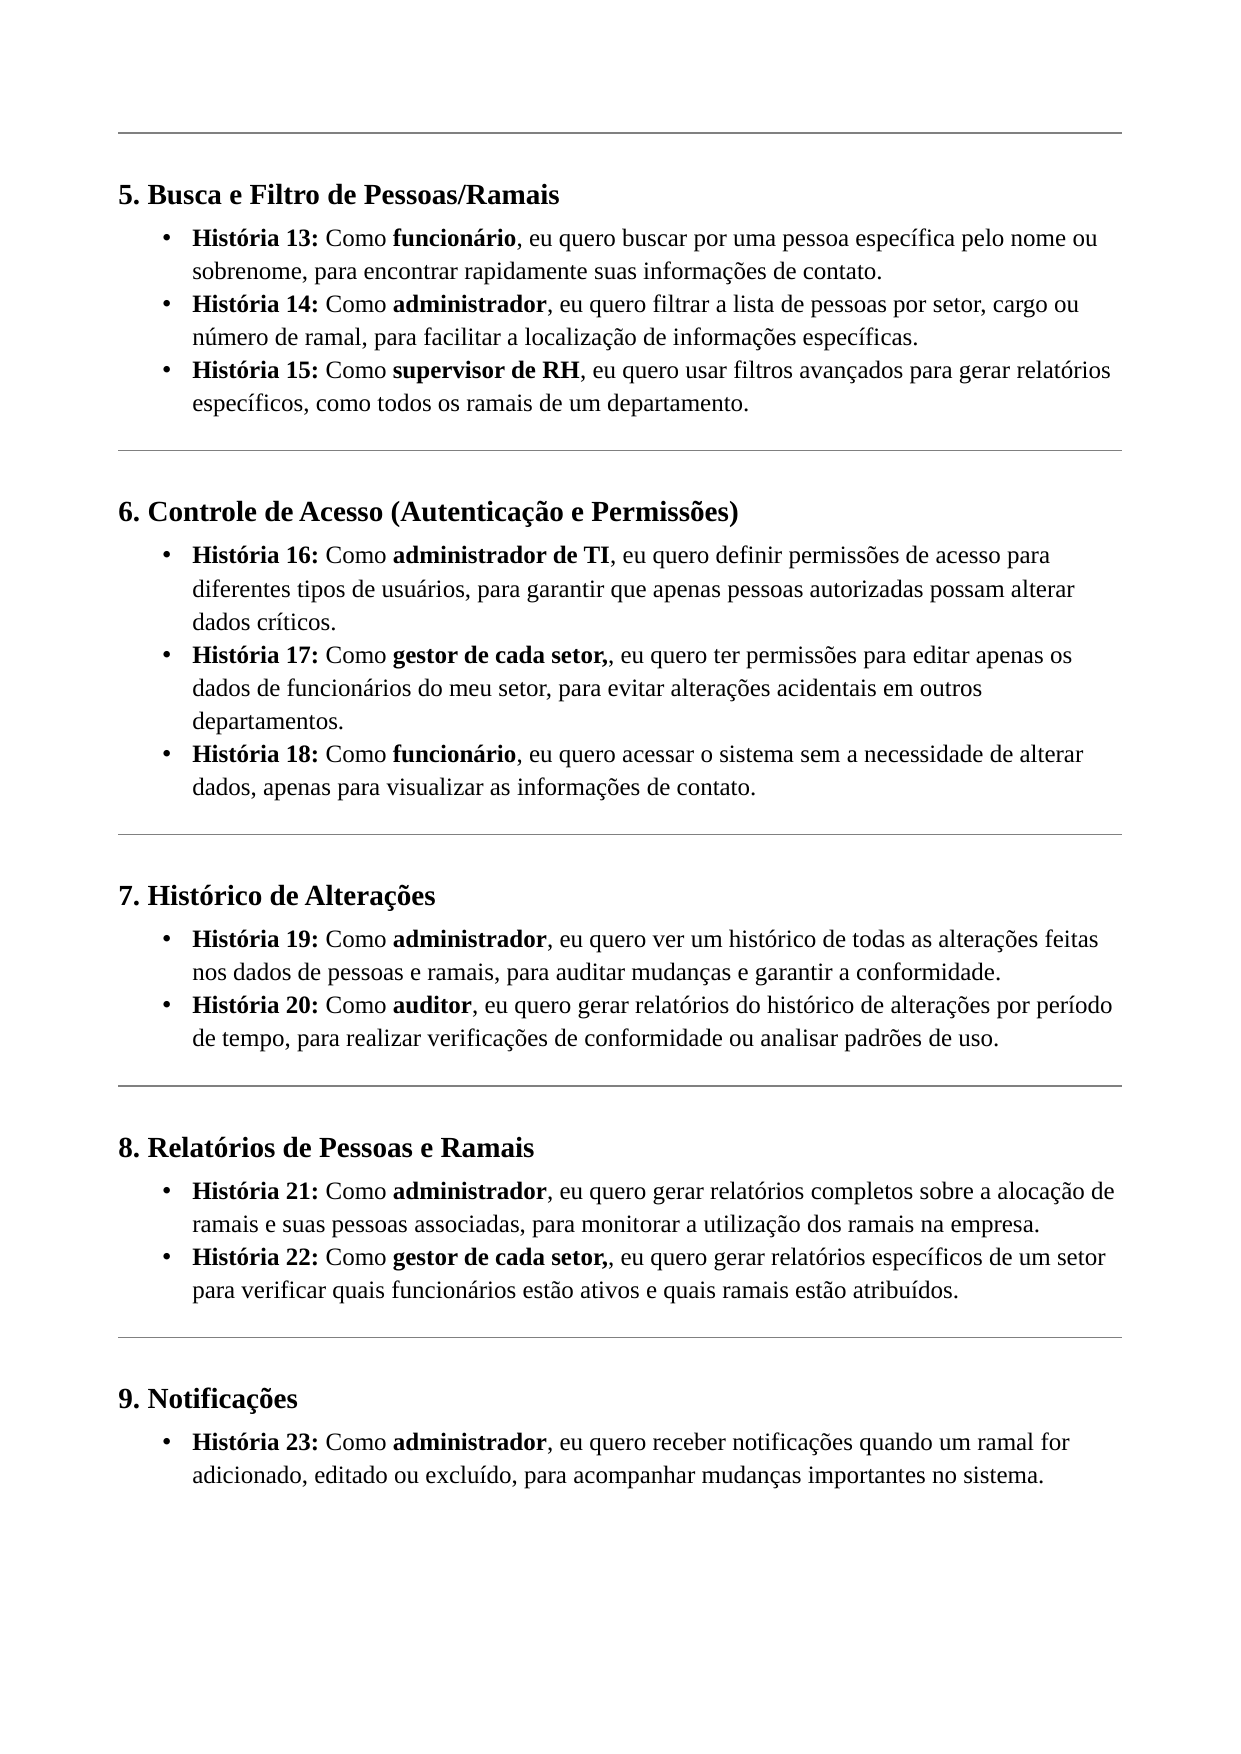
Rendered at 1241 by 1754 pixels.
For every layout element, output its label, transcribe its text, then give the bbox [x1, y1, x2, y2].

subtitle 6. Controle de Acesso (Autenticação e Permissões) [118, 494, 1122, 528]
list História 23: Como administrador, eu quero receber notificações quando um ramal for adicionado, editado ou excluído, para acompanhar mudanças importantes no sistema. [162, 1427, 1122, 1489]
list História 16: Como administrador de TI, eu quero definir permissões de acesso para diferentes tipos de usuários, para garantir que apenas pessoas autorizadas possam alterar dados críticos. [162, 541, 1122, 635]
list História 17: Como gestor de cada setor,, eu quero ter permissões para editar apenas os dados de funcionários do meu setor, para evitar alterações acidentais em outros departamentos. [162, 640, 1122, 734]
list História 18: Como funcionário, eu quero acessar o sistema sem a necessidade de alterar dados, apenas para visualizar as informações de contato. [162, 739, 1122, 801]
list História 22: Como gestor de cada setor,, eu quero gerar relatórios específicos de um setor para verificar quais funcionários estão ativos e quais ramais estão atribuídos. [162, 1242, 1122, 1304]
list História 20: Como auditor, eu quero gerar relatórios do histórico de alterações por período de tempo, para realizar verificações de conformidade ou analisar padrões de uso. [162, 990, 1122, 1052]
list História 15: Como supervisor de RH, eu quero usar filtros avançados para gerar relatórios específicos, como todos os ramais de um departamento. [162, 355, 1122, 417]
list História 13: Como funcionário, eu quero buscar por uma pessoa específica pelo nome ou sobrenome, para encontrar rapidamente suas informações de contato. [162, 223, 1122, 285]
subtitle 7. Histórico de Alterações [118, 878, 1122, 912]
subtitle 9. Notificações [118, 1381, 1122, 1415]
subtitle 8. Relatórios de Pessoas e Ramais [118, 1130, 1122, 1163]
list História 21: Como administrador, eu quero gerar relatórios completos sobre a alocação de ramais e suas pessoas associadas, para monitorar a utilização dos ramais na empresa. [162, 1176, 1122, 1238]
list História 19: Como administrador, eu quero ver um histórico de todas as alterações feitas nos dados de pessoas e ramais, para auditar mudanças e garantir a conformidade. [162, 924, 1122, 986]
list História 14: Como administrador, eu quero filtrar a lista de pessoas por setor, cargo ou número de ramal, para facilitar a localização de informações específicas. [162, 289, 1122, 351]
subtitle 5. Busca e Filtro de Pessoas/Ramais [118, 177, 1122, 211]
